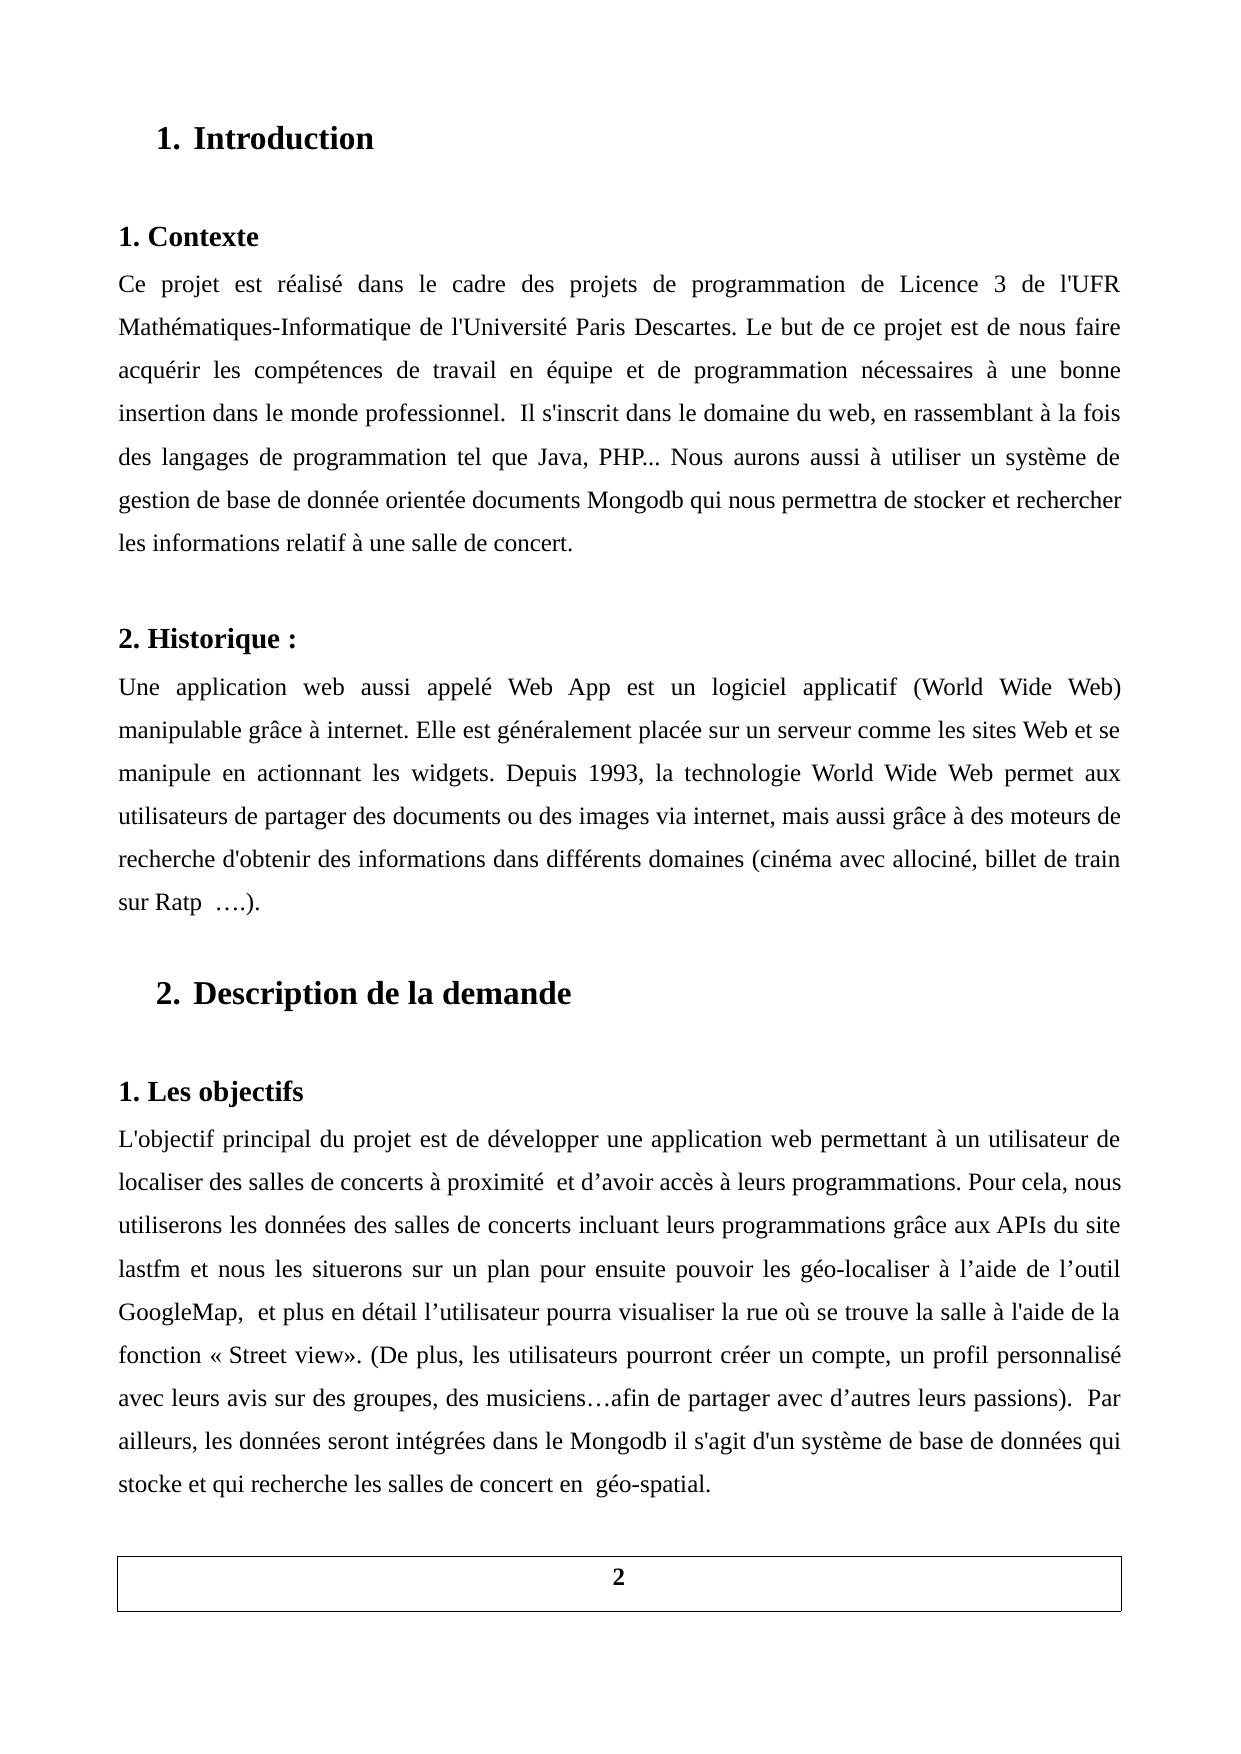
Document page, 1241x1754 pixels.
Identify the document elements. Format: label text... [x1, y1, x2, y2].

text Une application web aussi appelé Web App est un logiciel applicatif (World Wide Web) manipulable grâce à internet. Elle est généralement placée sur un serveur comme les sites Web et se manipule en actionnant les widgets. Depuis 1993, la technologie World Wide Web permet aux utilisateurs de partager des documents ou des images via internet, mais aussi grâce à des moteurs de recherche d'obtenir des informations dans différents domaines (cinéma avec allociné, billet de train sur Ratp ….). [118, 672, 1122, 916]
list Introduction [156, 118, 1122, 156]
text 1. Les objectifs [118, 1074, 1122, 1108]
text L'objectif principal du projet est de développer une application web permettant à un utilisateur de localiser des salles de concerts à proximité et d’avoir accès à leurs programmations. Pour cela, nous utiliserons les données des salles de concerts incluant leurs programmations grâce aux APIs du site lastfm et nous les situerons sur un plan pour ensuite pouvoir les géo-localiser à l’aide de l’outil GoogleMap, et plus en détail l’utilisateur pourra visualiser la rue où se trouve la salle à l'aide de la fonction « Street view». (De plus, les utilisateurs pourront créer un compte, un profil personnalisé avec leurs avis sur des groupes, des musiciens…afin de partager avec d’autres leurs passions). Par ailleurs, les données seront intégrées dans le Mongodb il s'agit d'un système de base de données qui stocke et qui recherche les salles de concert en géo-spatial. [118, 1124, 1122, 1498]
text 1. Contexte [118, 219, 1122, 252]
text 2. Historique : [118, 621, 1122, 655]
table_header 2 [118, 1557, 1121, 1611]
text Ce projet est réalisé dans le cadre des projets de programmation de Licence 3 de l'UFR Mathématiques-Informatique de l'Université Paris Descartes. Le but de ce projet est de nous faire acquérir les compétences de travail en équipe et de programmation nécessaires à une bonne insertion dans le monde professionnel. Il s'inscrit dans le domaine du web, en rassemblant à la fois des langages de programmation tel que Java, PHP... Nous aurons aussi à utiliser un système de gestion de base de donnée orientée documents Mongodb qui nous permettra de stocker et rechercher les informations relatif à une salle de concert. [118, 269, 1122, 557]
list Description de la demande [156, 973, 1122, 1012]
